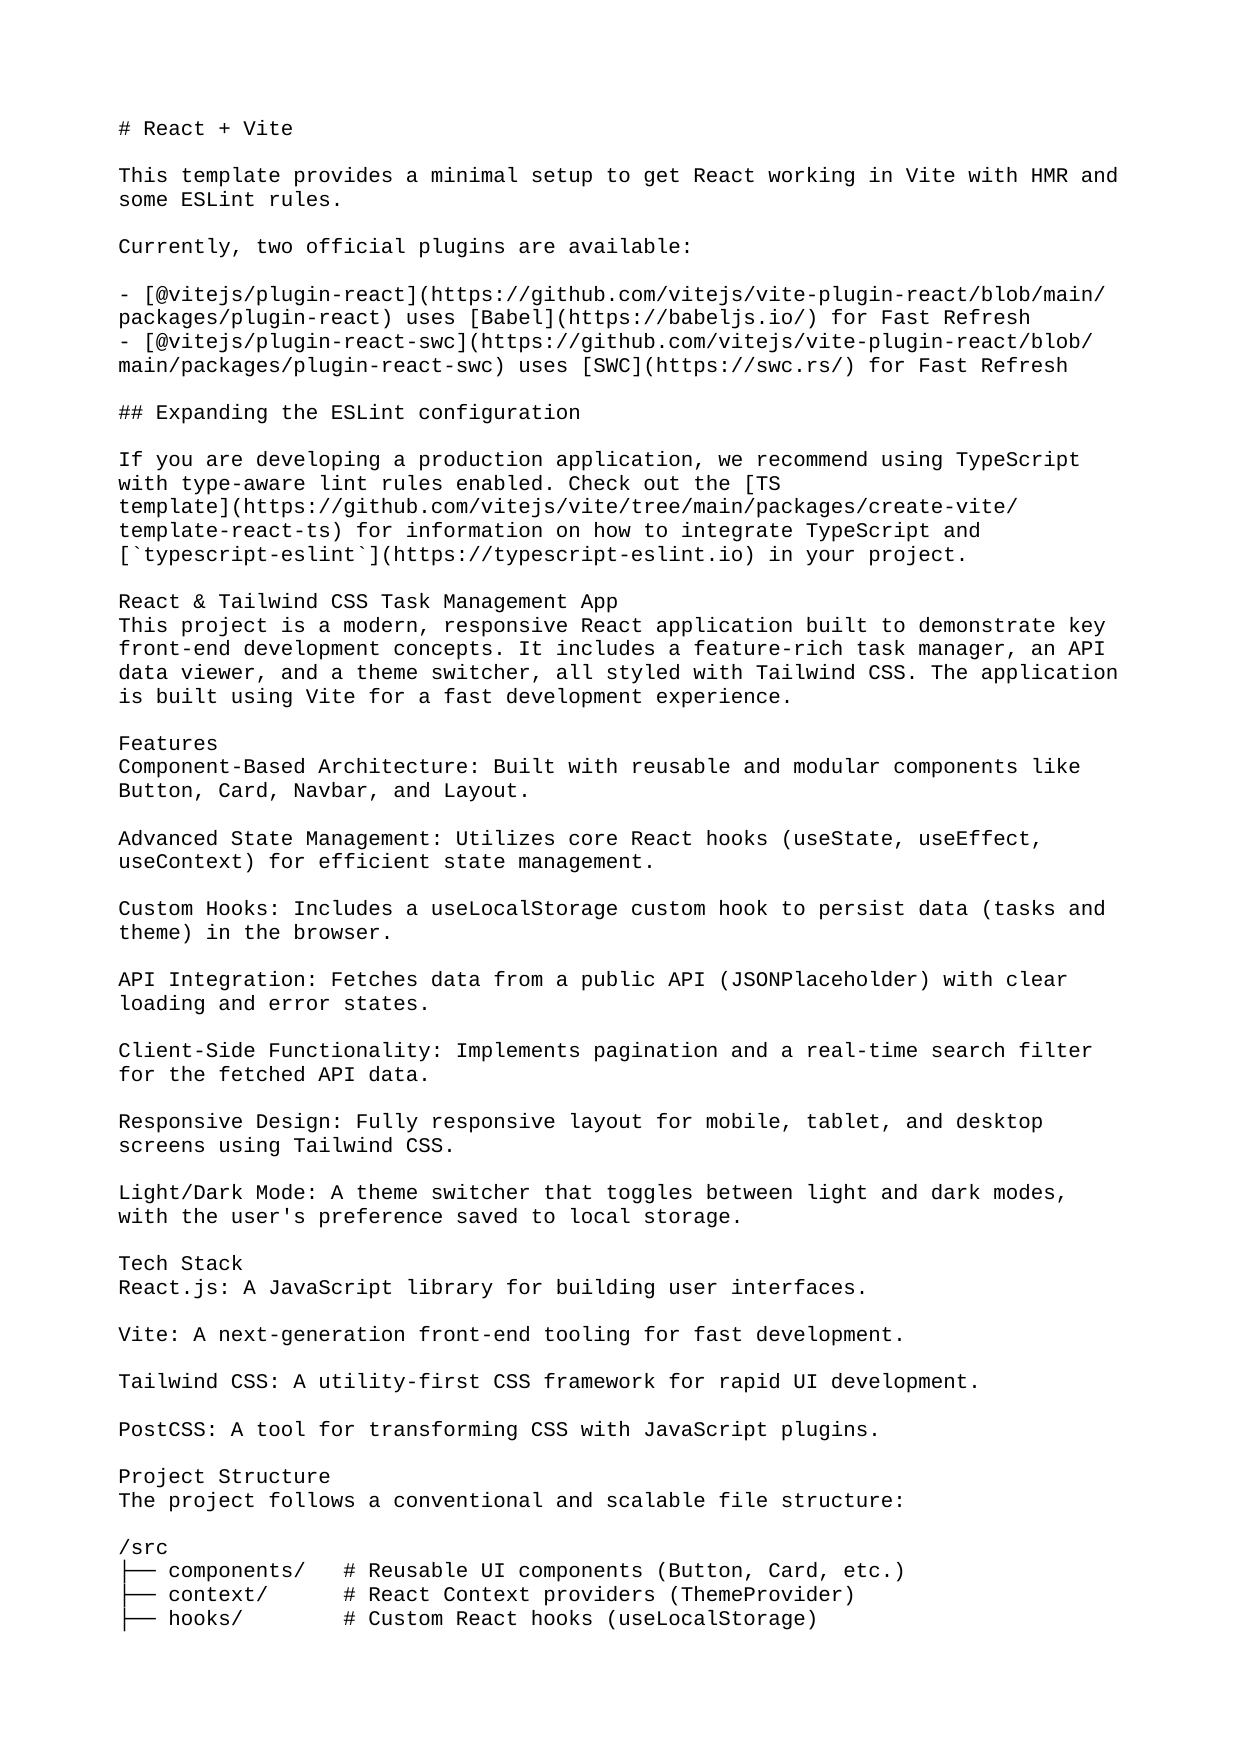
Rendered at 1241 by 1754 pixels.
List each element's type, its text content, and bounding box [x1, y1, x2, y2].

text ├── hooks/ # Custom React hooks (useLocalStorage) [125, 1608, 1122, 1631]
text React.js: A JavaScript library for building user interfaces. [118, 1277, 1122, 1300]
text Custom Hooks: Includes a useLocalStorage custom hook to persist data (tasks and theme) in the browser. [118, 898, 1122, 946]
text This template provides a minimal setup to get React working in Vite with HMR and some ESLint rules. [118, 165, 1122, 213]
text Client-Side Functionality: Implements pagination and a real-time search filter for the fetched API data. [118, 1040, 1122, 1088]
text Light/Dark Mode: A theme switcher that toggles between light and dark modes, with the user's preference saved to local storage. [118, 1182, 1122, 1229]
text Component-Based Architecture: Built with reusable and modular components like Button, Card, Navbar, and Layout. [118, 757, 1122, 804]
text API Integration: Fetches data from a public API (JSONPlaceholder) with clear loading and error states. [118, 969, 1122, 1017]
text Tailwind CSS: A utility-first CSS framework for rapid UI development. [118, 1371, 1122, 1395]
text ## Expanding the ESLint configuration [118, 402, 1122, 426]
text This project is a modern, responsive React application built to demonstrate key front-end development concepts. It includes a feature-rich task manager, an API data viewer, and a theme switcher, all styled with Tailwind CSS. The application is built using Vite for a fast development experience. [118, 615, 1122, 709]
text - [@vitejs/plugin-react](https://github.com/vitejs/vite-plugin-react/blob/main/packages/plugin-react) uses [Babel](https://babeljs.io/) for Fast Refresh [118, 284, 1122, 331]
text Vite: A next-generation front-end tooling for fast development. [118, 1324, 1122, 1348]
text Tech Stack [118, 1253, 1122, 1277]
text - [@vitejs/plugin-react-swc](https://github.com/vitejs/vite-plugin-react/blob/main/packages/plugin-react-swc) uses [SWC](https://swc.rs/) for Fast Refresh [118, 331, 1122, 378]
text /src [118, 1537, 1122, 1561]
text # React + Vite [118, 118, 1122, 142]
text Project Structure [118, 1466, 1122, 1489]
text Currently, two official plugins are available: [118, 236, 1122, 260]
text The project follows a conventional and scalable file structure: [118, 1489, 1122, 1513]
text React & Tailwind CSS Task Management App [118, 591, 1122, 615]
text Responsive Design: Fully responsive layout for mobile, tablet, and desktop screens using Tailwind CSS. [118, 1111, 1122, 1158]
text Advanced State Management: Utilizes core React hooks (useState, useEffect, useContext) for efficient state management. [118, 827, 1122, 875]
text ├── context/ # React Context providers (ThemeProvider) [118, 1584, 1122, 1608]
text Features [118, 733, 1122, 757]
text If you are developing a production application, we recommend using TypeScript with type-aware lint rules enabled. Check out the [TS template](https://github.com/vitejs/vite/tree/main/packages/create-vite/template-react-ts) for information on how to integrate TypeScript and [`typescript-eslint`](https://typescript-eslint.io) in your project. [118, 449, 1122, 567]
text ├── components/ # Reusable UI components (Button, Card, etc.) [118, 1561, 1122, 1584]
text PostCSS: A tool for transforming CSS with JavaScript plugins. [118, 1419, 1122, 1442]
